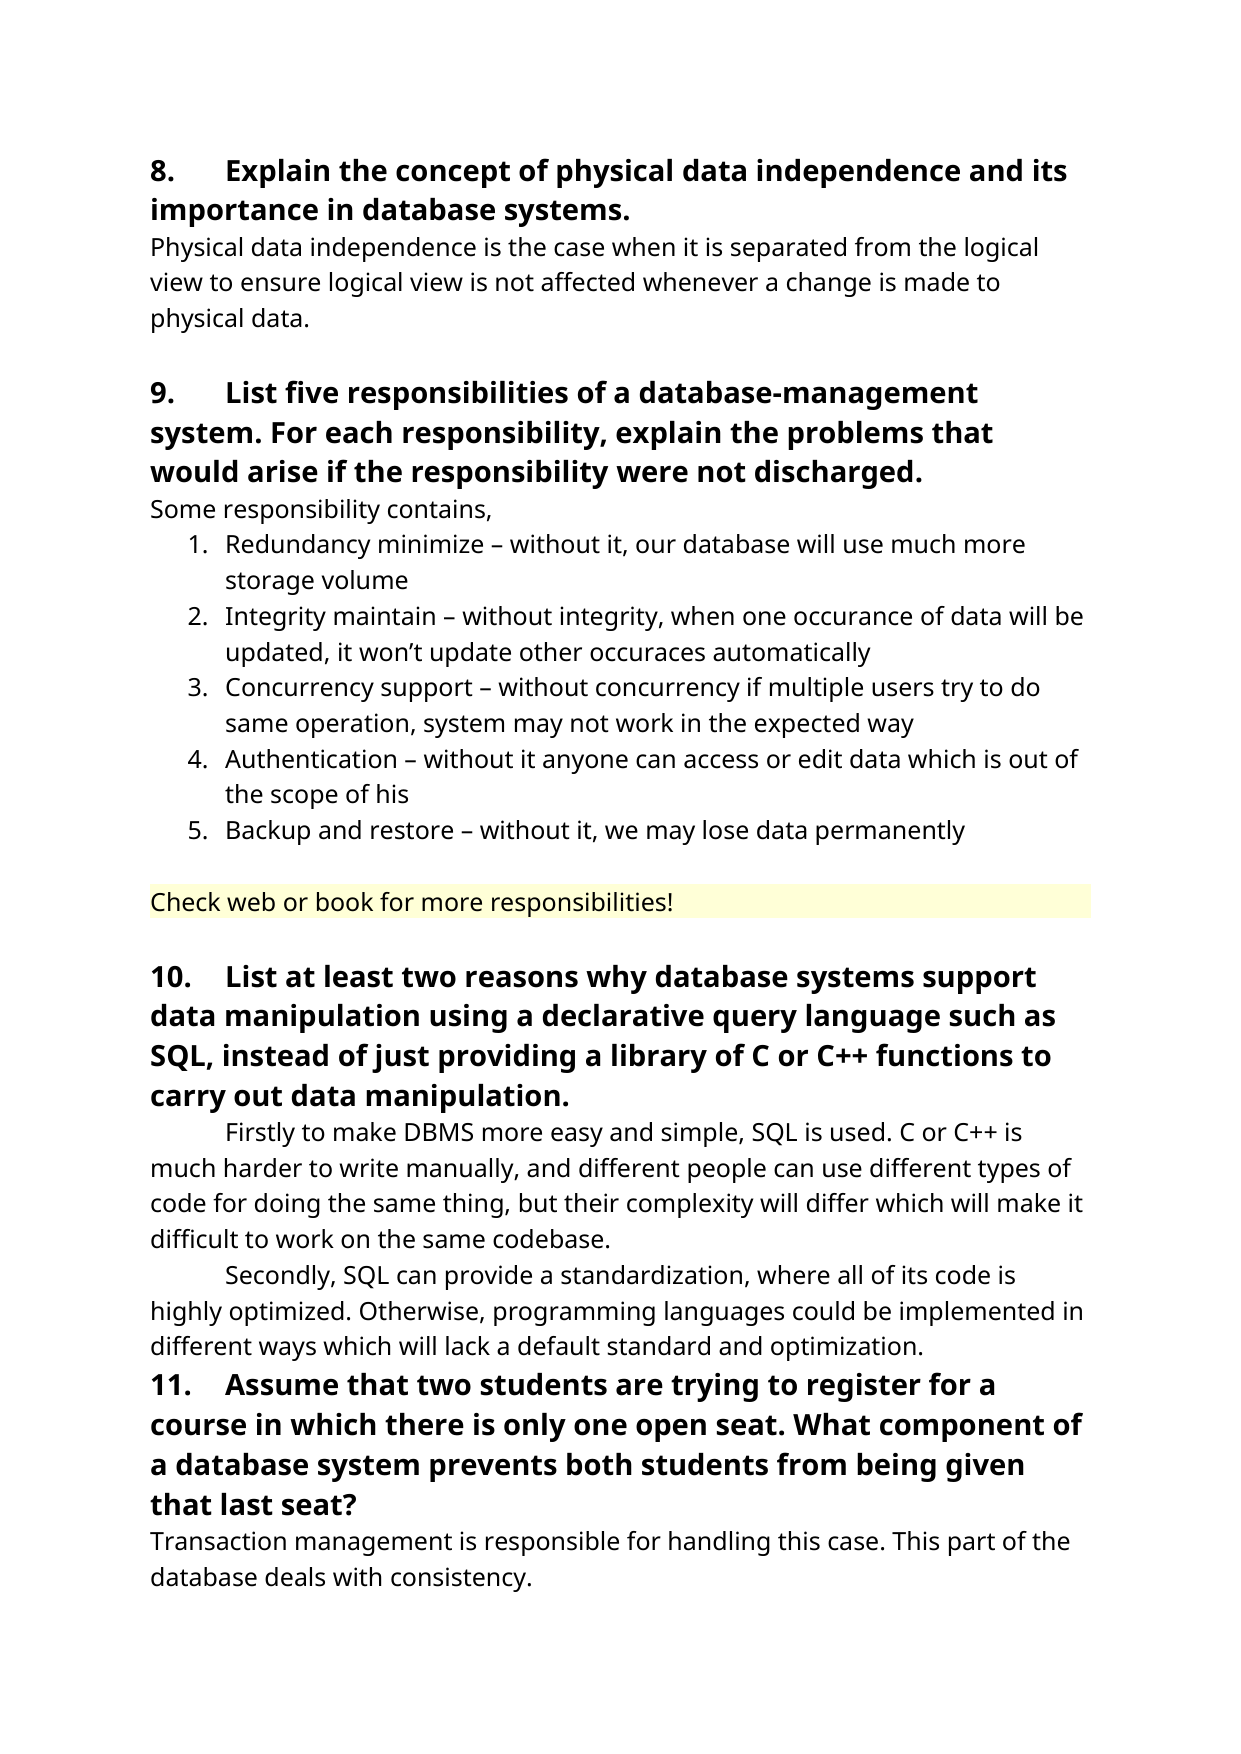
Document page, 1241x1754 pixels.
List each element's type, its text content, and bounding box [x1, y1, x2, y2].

text Check web or book for more responsibilities! [150, 884, 1091, 918]
text Secondly, SQL can provide a standardization, where all of its code is highly optimized. Otherwise, programming languages could be implemented in different ways which will lack a default standard and optimization. [150, 1257, 1091, 1363]
subtitle Explain the concept of physical data independence and its importance in database systems. [150, 150, 1091, 229]
list Backup and restore – without it, we may lose data permanently [187, 813, 1091, 847]
subtitle Assume that two students are trying to register for a course in which there is only one open seat. What component of a database system prevents both students from being given that last seat? [150, 1365, 1091, 1523]
text Transaction management is responsible for handling this case. This part of the database deals with consistency. [150, 1523, 1091, 1593]
list Authentication – without it anyone can access or edit data which is out of the scope of his [187, 741, 1091, 811]
list Concurrency support – without concurrency if multiple users try to do same operation, system may not work in the expected way [187, 670, 1091, 740]
text Physical data independence is the case when it is separated from the logical view to ensure logical view is not affected whenever a change is made to physical data. [150, 229, 1091, 335]
text Some responsibility contains, [150, 491, 1091, 525]
list Redundancy minimize – without it, our database will use much more storage volume [187, 527, 1091, 597]
subtitle List at least two reasons why database systems support data manipulation using a declarative query language such as SQL, instead of just providing a library of C or C++ functions to carry out data manipulation. [150, 956, 1091, 1114]
subtitle List five responsibilities of a database-management system. For each responsibility, explain the problems that would arise if the responsibility were not discharged. [150, 372, 1091, 491]
list Integrity maintain – without integrity, when one occurance of data will be updated, it won’t update other occuraces automatically [187, 598, 1091, 668]
text Firstly to make DBMS more easy and simple, SQL is used. C or C++ is much harder to write manually, and different people can use different types of code for doing the same thing, but their complexity will differ which will make it difficult to work on the same codebase. [150, 1114, 1091, 1256]
